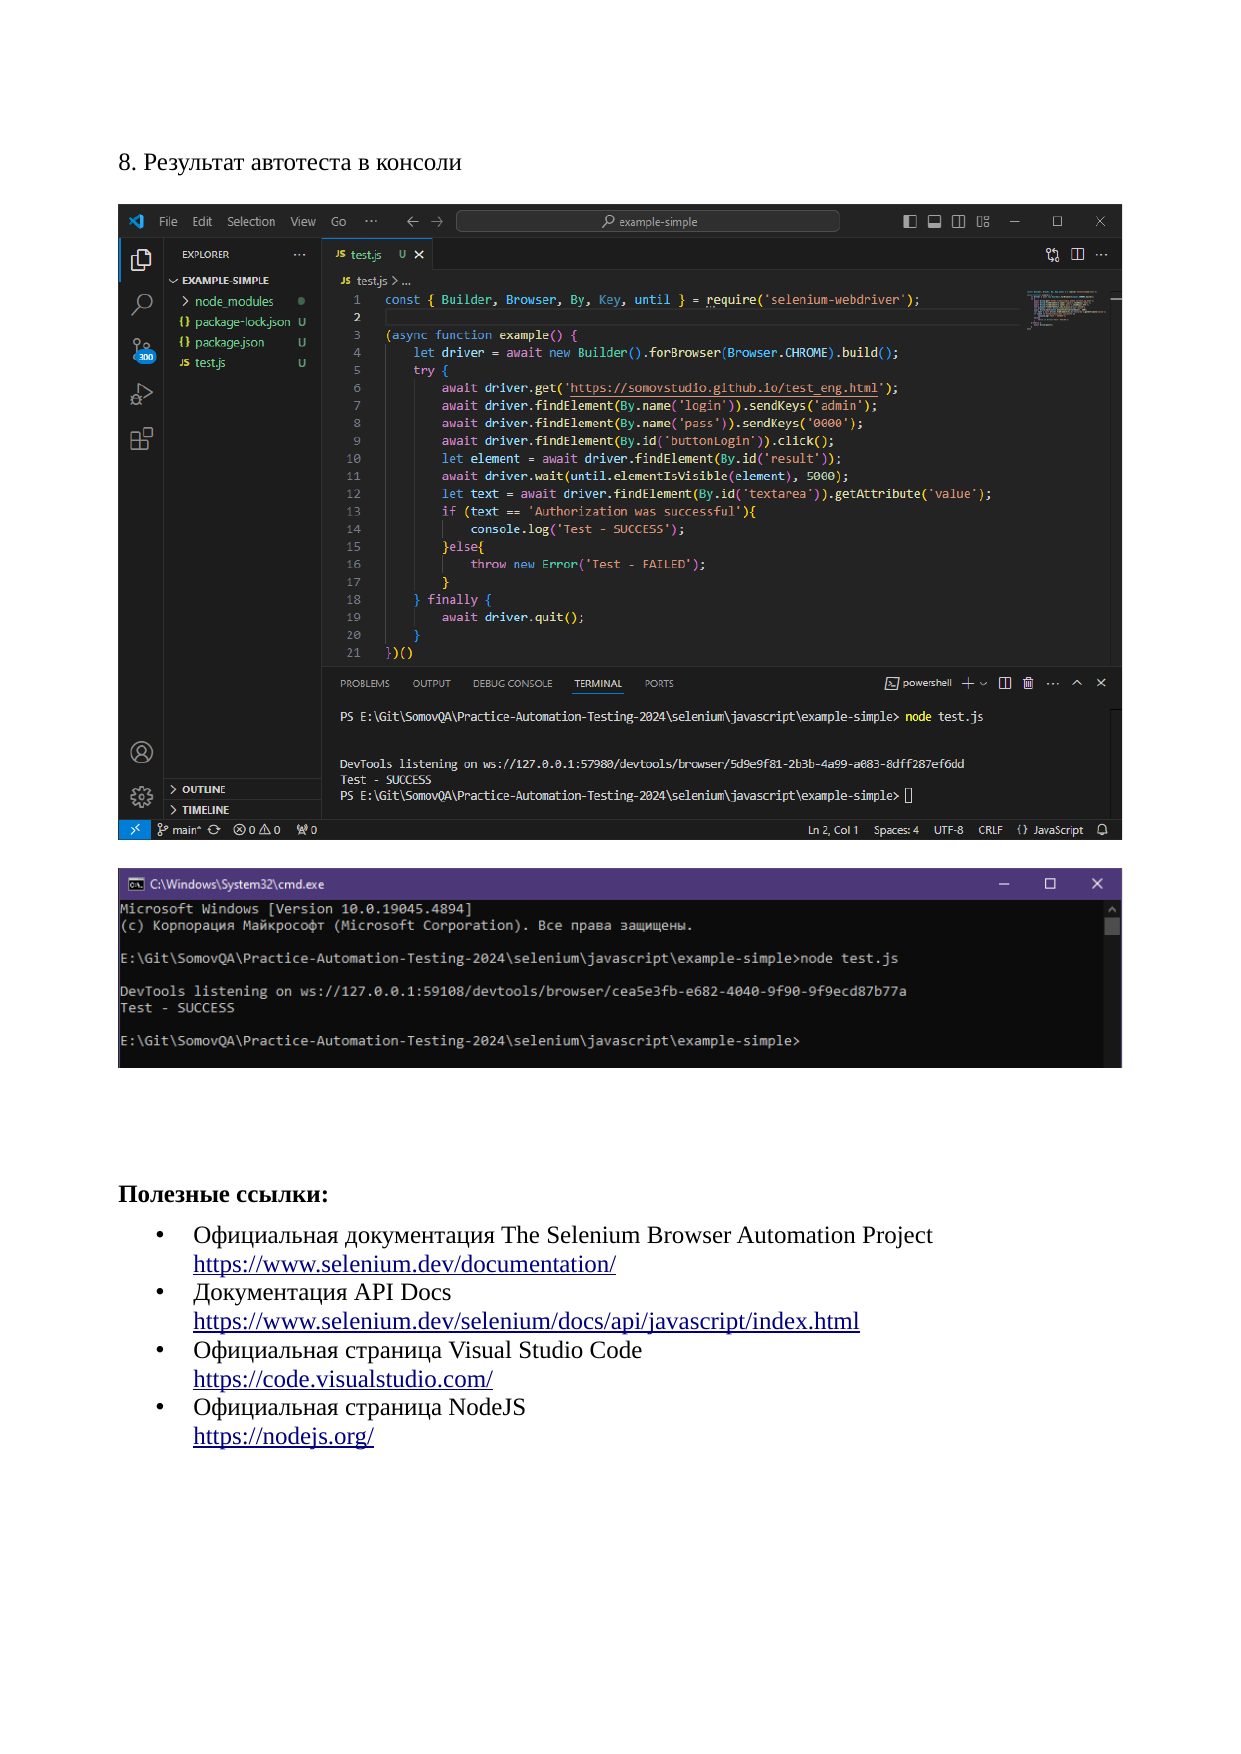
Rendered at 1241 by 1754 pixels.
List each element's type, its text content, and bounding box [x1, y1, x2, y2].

list Официальная страница NodeJS https://nodejs.org/ [156, 1392, 1122, 1450]
list Документация API Docs https://www.selenium.dev/selenium/docs/api/javascript/index.html [156, 1277, 1122, 1335]
picture [118, 204, 1123, 840]
picture [118, 868, 1123, 1068]
list Официальная страница Visual Studio Code https://code.visualstudio.com/ [156, 1335, 1122, 1392]
text 8. Результат автотеста в консоли [118, 147, 1122, 176]
list Официальная документация The Selenium Browser Automation Project https://www.selenium.dev/documentation/ [156, 1220, 1122, 1277]
subtitle Полезные ссылки: [118, 1179, 1122, 1207]
